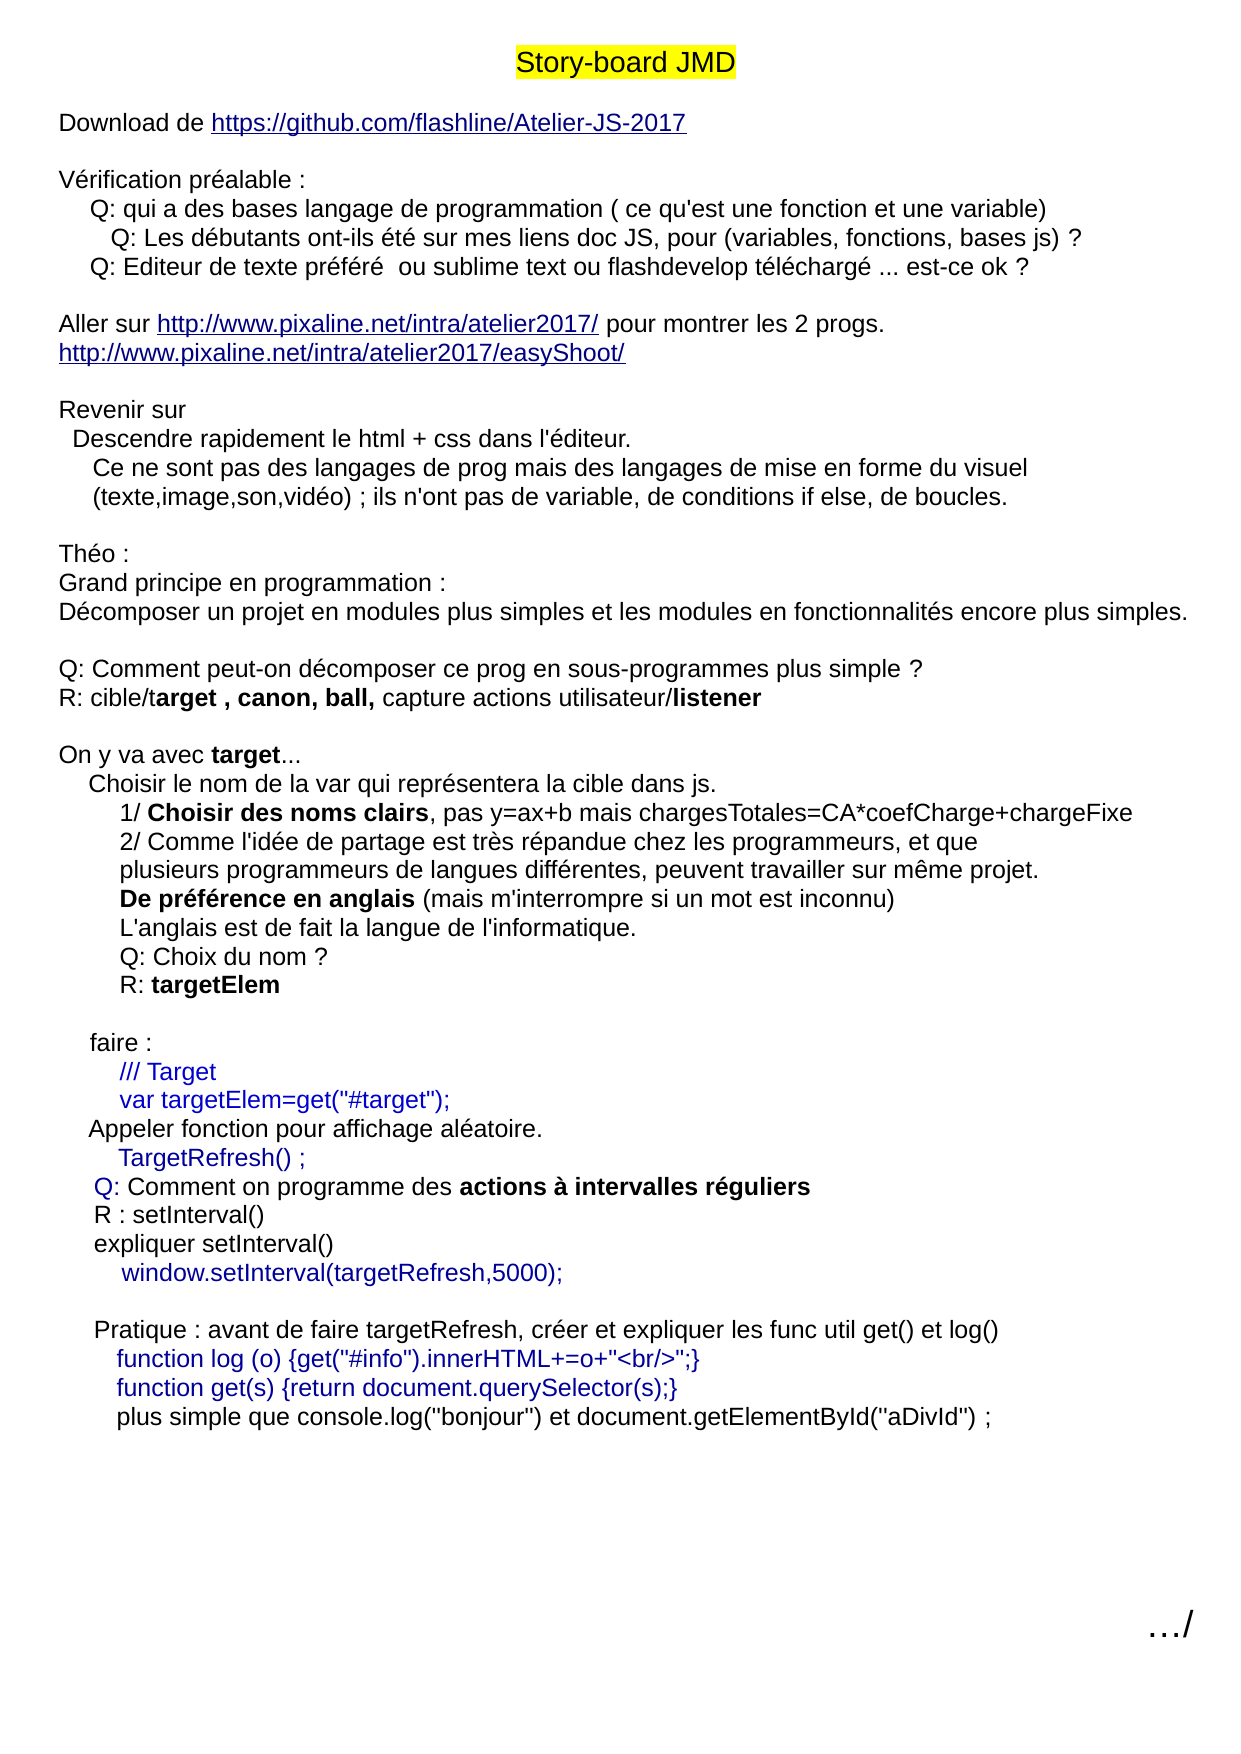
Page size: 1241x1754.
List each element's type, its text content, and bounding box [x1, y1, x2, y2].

text Vérification préalable : [58, 165, 1193, 194]
text Download de https://github.com/flashline/Atelier-JS-2017 [58, 108, 1193, 136]
text window.setInterval(targetRefresh,5000); [94, 1258, 1193, 1286]
text var targetElem=get("#target"); [119, 1085, 1193, 1114]
text …/ [58, 1603, 1193, 1646]
text On y va avec target... [58, 740, 1193, 769]
text R: cible/target , canon, ball, capture actions utilisateur/listener [58, 683, 1193, 711]
text Ce ne sont pas des langages de prog mais des langages de mise en forme du visuel (texte,image,son,vidéo) ; ils n'ont pas de variable, de conditions if else, de boucles. [92, 453, 1193, 510]
text /// Target [119, 1056, 1193, 1085]
text Q: Comment peut-on décomposer ce prog en sous-programmes plus simple ? [58, 654, 1193, 683]
text Q: Choix du nom ? [119, 941, 1193, 970]
text Q: Comment on programme des actions à intervalles réguliers [94, 1171, 1193, 1200]
text R : setInterval() [94, 1200, 1193, 1229]
text Q: Editeur de texte préféré ou sublime text ou flashdevelop téléchargé ... est-ce ok ? [89, 251, 1193, 280]
text function get(s) {return document.querySelector(s);} [116, 1373, 1193, 1401]
text De préférence en anglais (mais m'interrompre si un mot est inconnu) [119, 884, 1193, 913]
text Décomposer un projet en modules plus simples et les modules en fonctionnalités encore plus simples. [58, 596, 1193, 625]
text Aller sur http://www.pixaline.net/intra/atelier2017/ pour montrer les 2 progs. [58, 309, 1193, 338]
text Appeler fonction pour affichage aléatoire. [88, 1114, 1193, 1143]
text Pratique : avant de faire targetRefresh, créer et expliquer les func util get() et log() [94, 1315, 1193, 1344]
text Théo : [58, 539, 1193, 568]
text Choisir le nom de la var qui représentera la cible dans js. [88, 769, 1193, 798]
text 2/ Comme l'idée de partage est très répandue chez les programmeurs, et que [119, 826, 1193, 855]
text plusieurs programmeurs de langues différentes, peuvent travailler sur même projet. [119, 855, 1193, 884]
text http://www.pixaline.net/intra/atelier2017/easyShoot/ [58, 338, 1193, 366]
text R: targetElem [119, 970, 1193, 999]
text faire : [89, 1028, 1193, 1056]
text 1/ Choisir des noms clairs, pas y=ax+b mais chargesTotales=CA*coefCharge+chargeFixe [119, 798, 1193, 826]
text TargetRefresh() ; [118, 1143, 1193, 1171]
text function log (o) {get("#info").innerHTML+=o+"<br/>";} [116, 1344, 1193, 1373]
text Descendre rapidement le html + css dans l'éditeur. [58, 424, 1193, 453]
text expliquer setInterval() [94, 1229, 1193, 1258]
text L'anglais est de fait la langue de l'informatique. [119, 913, 1193, 941]
text Grand principe en programmation : [58, 568, 1193, 596]
text Q: qui a des bases langage de programmation ( ce qu'est une fonction et une variable) [89, 194, 1193, 223]
text Story-board JMD [58, 45, 1193, 79]
text plus simple que console.log(''bonjour'') et document.getElementById(''aDivId'') ; [116, 1401, 1193, 1430]
text Q: Les débutants ont-ils été sur mes liens doc JS, pour (variables, fonctions, bases js) ? [89, 223, 1193, 251]
text Revenir sur [58, 395, 1193, 424]
